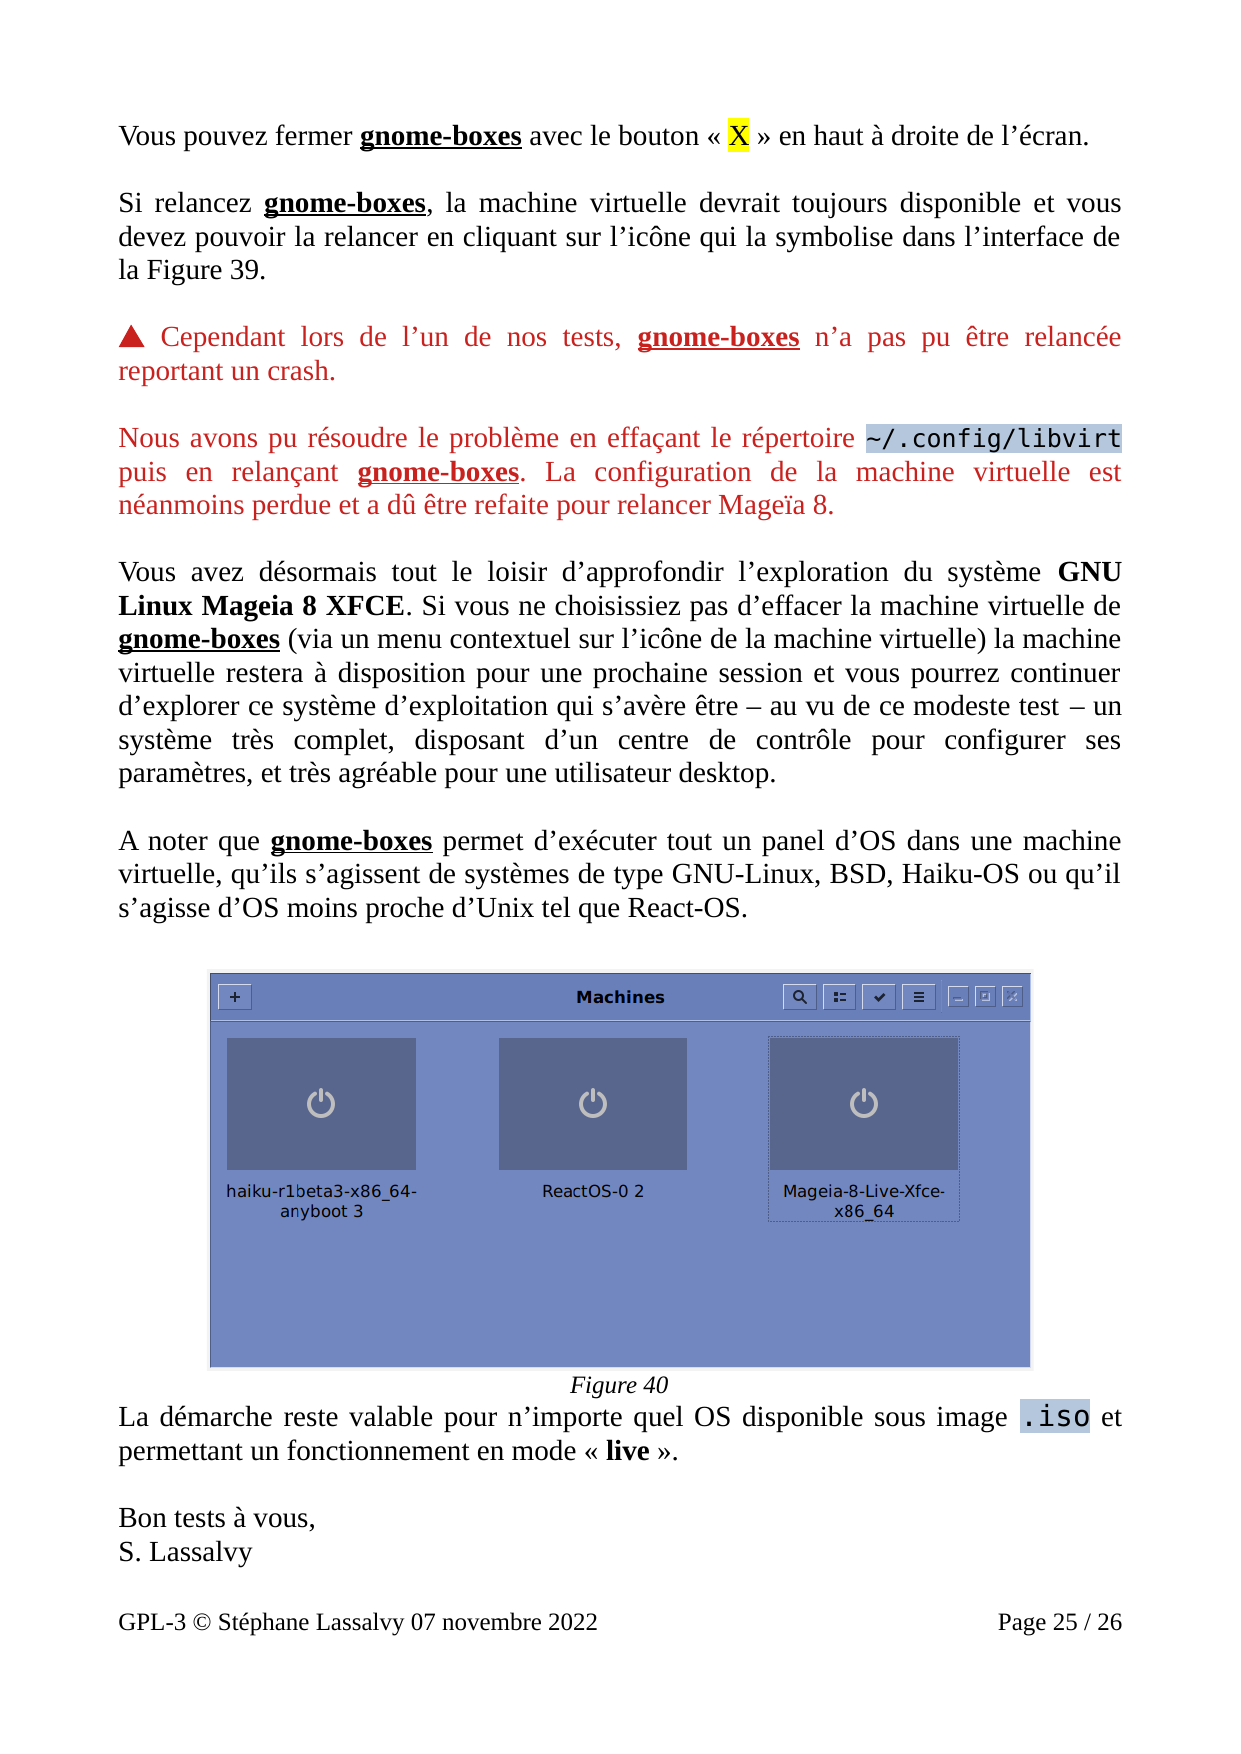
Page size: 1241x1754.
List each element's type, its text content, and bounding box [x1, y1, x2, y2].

text Si relancez gnome-boxes, la machine virtuelle devrait toujours disponible et vous devez pouvoir la relancer en cliquant sur l’icône qui la symbolise dans l’interface de la Figure 39. [118, 185, 1122, 286]
picture [206, 969, 1034, 1371]
text La démarche reste valable pour n’importe quel OS disponible sous image .iso et permettant un fonctionnement en mode « live ». [118, 957, 1122, 1467]
text Bon tests à vous, [118, 1500, 1122, 1534]
text ▲ Cependant lors de l’un de nos tests, gnome-boxes n’a pas pu être relancée reportant un crash. [118, 319, 1122, 387]
text Vous avez désormais tout le loisir d’approfondir l’exploration du système GNU Linux Mageia 8 XFCE. Si vous ne choisissiez pas d’effacer la machine virtuelle de gnome-boxes (via un menu contextuel sur l’icône de la machine virtuelle) la machine virtuelle restera à disposition pour une prochaine session et vous pourrez continuer d’explorer ce système d’exploitation qui s’avère être – au vu de ce modeste test – un système très complet, disposant d’un centre de contrôle pour configurer ses paramètres, et très agréable pour une utilisateur desktop. [118, 554, 1122, 789]
text Vous pouvez fermer gnome-boxes avec le bouton « X » en haut à droite de l’écran. [118, 118, 1122, 152]
text S. Lassalvy [118, 1534, 1122, 1567]
text Nous avons pu résoudre le problème en effaçant le répertoire ~/.config/libvirt puis en relançant gnome-boxes. La configuration de la machine virtuelle est néanmoins perdue et a dû être refaite pour relancer Mageïa 8. [118, 420, 1122, 521]
text Figure 40 [207, 1371, 1033, 1399]
text A noter que gnome-boxes permet d’exécuter tout un panel d’OS dans une machine virtuelle, qu’ils s’agissent de systèmes de type GNU-Linux, BSD, Haiku-OS ou qu’il s’agisse d’OS moins proche d’Unix tel que React-OS. [118, 823, 1122, 923]
